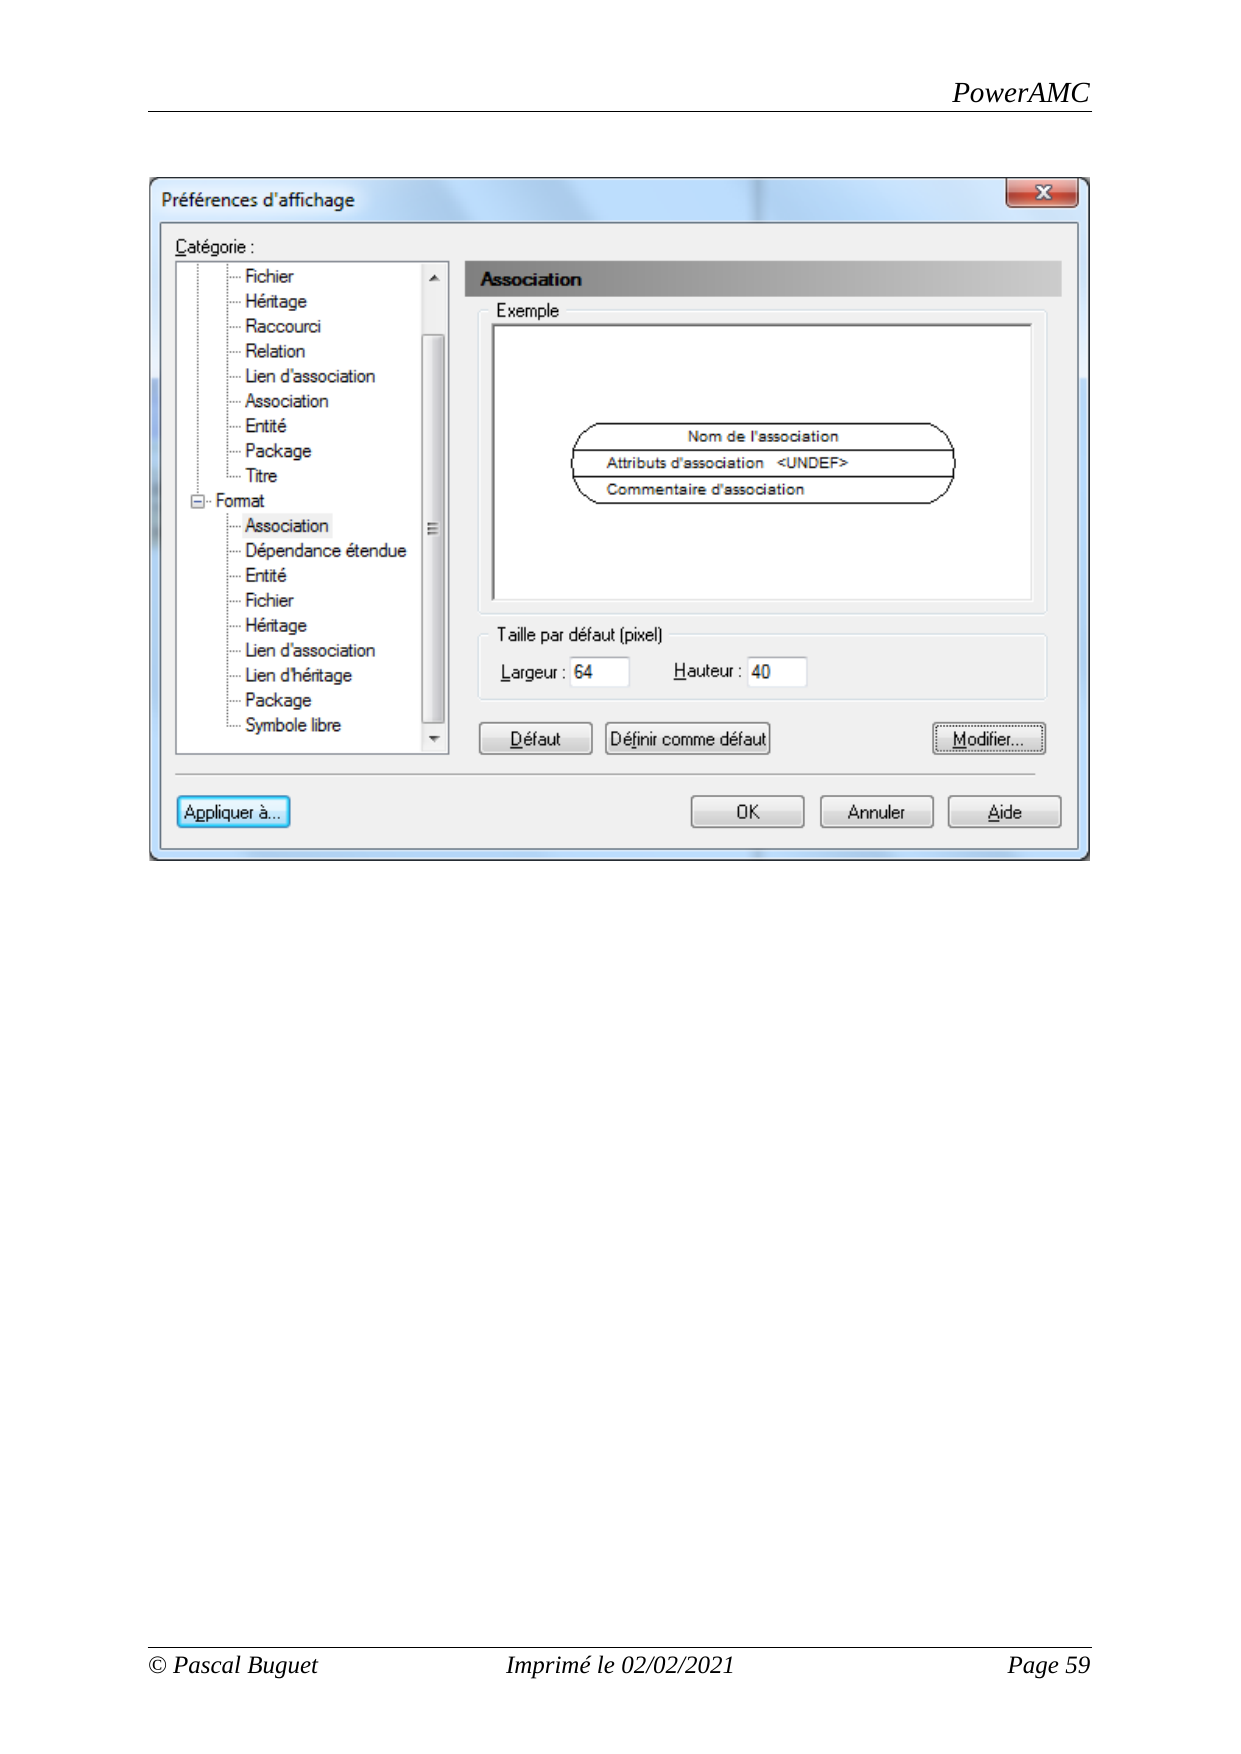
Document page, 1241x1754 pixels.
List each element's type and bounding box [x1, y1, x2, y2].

picture [149, 177, 1090, 861]
